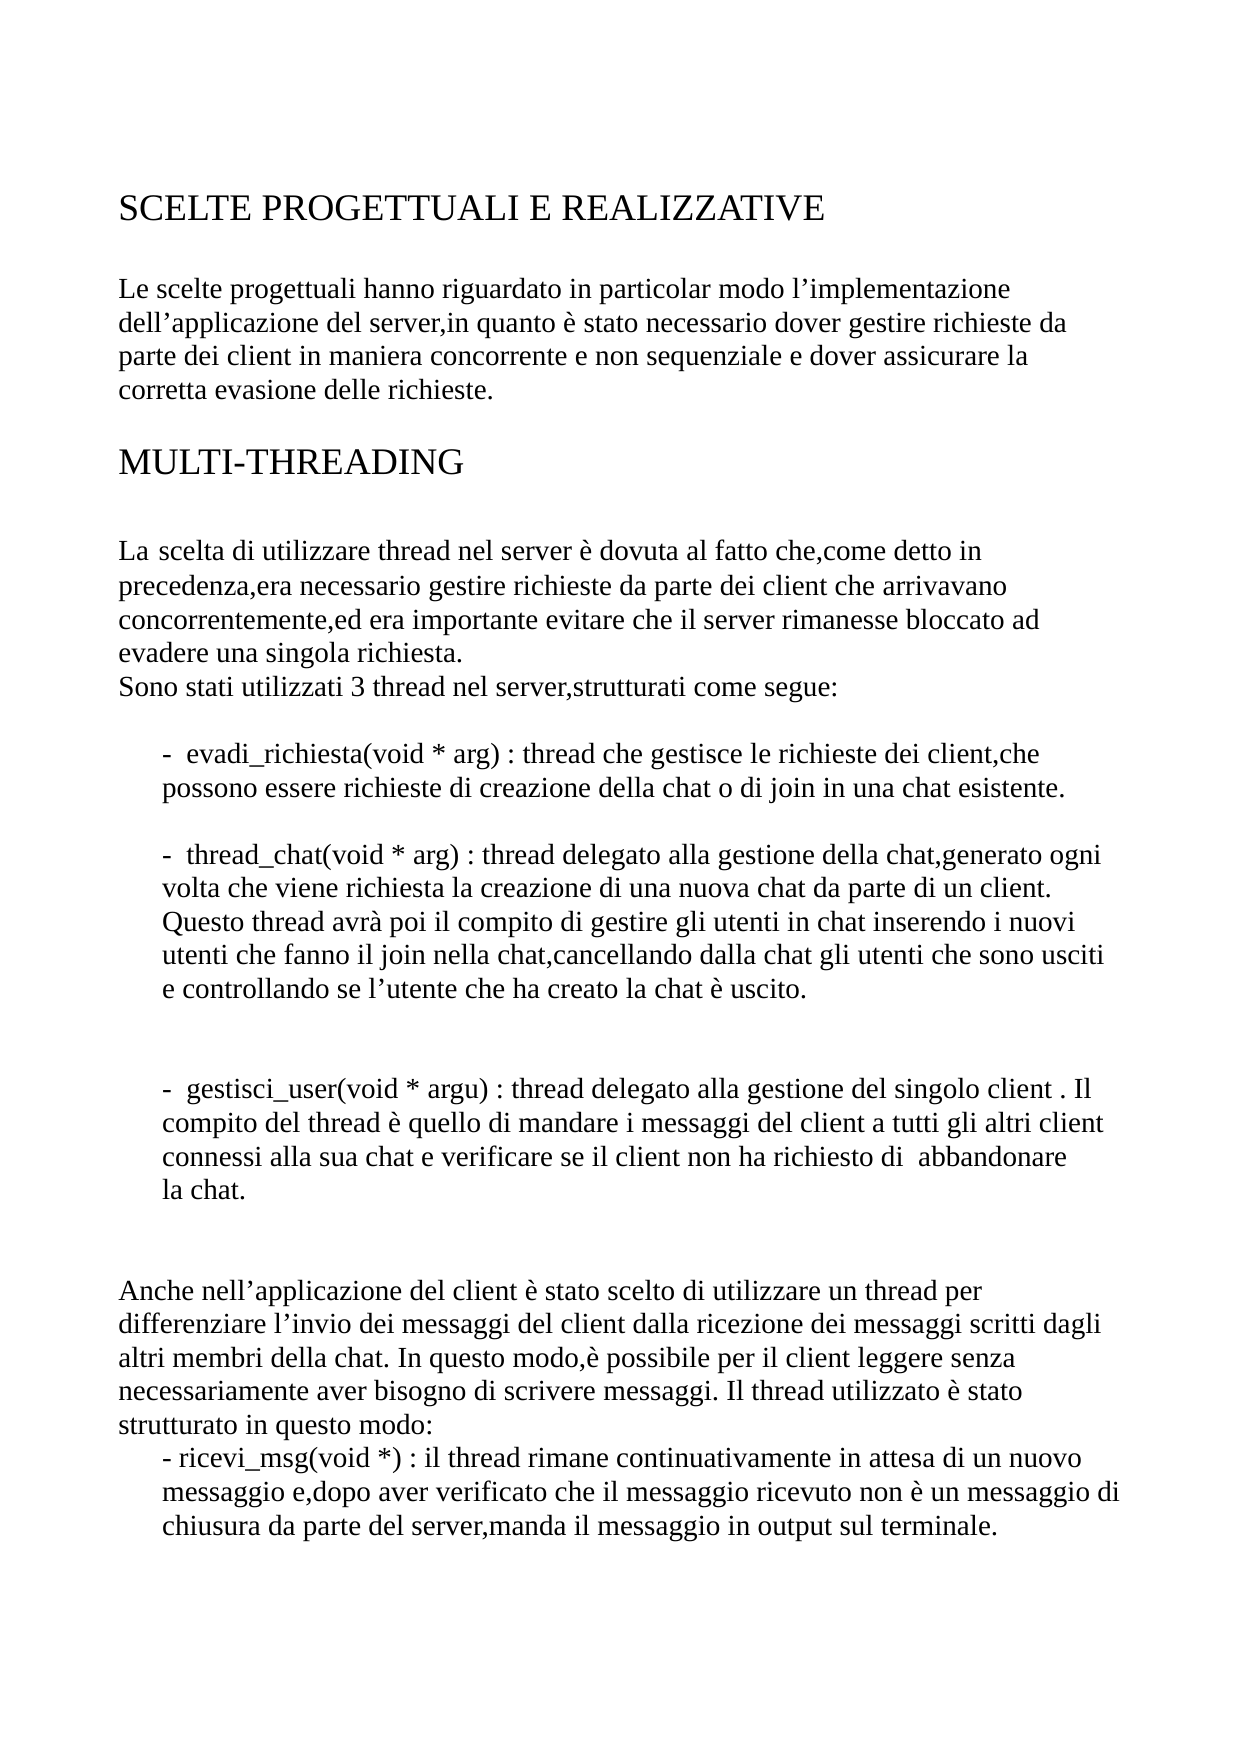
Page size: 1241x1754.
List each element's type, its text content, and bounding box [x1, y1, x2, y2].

text La scelta di utilizzare thread nel server è dovuta al fatto che,come detto in precedenza,era necessario gestire richieste da parte dei client che arrivavano concorrentemente,ed era importante evitare che il server rimanesse bloccato ad evadere una singola richiesta. [118, 525, 1122, 669]
text - thread_chat(void * arg) : thread delegato alla gestione della chat,generato ogni volta che viene richiesta la creazione di una nuova chat da parte di un client. Questo thread avrà poi il compito di gestire gli utenti in chat inserendo i nuovi utenti che fanno il join nella chat,cancellando dalla chat gli utenti che sono usciti e controllando se l’utente che ha creato la chat è uscito. [118, 837, 1122, 1004]
text Sono stati utilizzati 3 thread nel server,strutturati come segue: [118, 669, 1122, 703]
text Anche nell’applicazione del client è stato scelto di utilizzare un thread per differenziare l’invio dei messaggi del client dalla ricezione dei messaggi scritti dagli altri membri della chat. In questo modo,è possibile per il client leggere senza necessariamente aver bisogno di scrivere messaggi. Il thread utilizzato è stato strutturato in questo modo: [118, 1273, 1122, 1441]
text la chat. [118, 1172, 1122, 1206]
text Le scelte progettuali hanno riguardato in particolar modo l’implementazione dell’applicazione del server,in quanto è stato necessario dover gestire richieste da parte dei client in maniera concorrente e non sequenziale e dover assicurare la corretta evasione delle richieste. [118, 271, 1122, 406]
text - ricevi_msg(void *) : il thread rimane continuativamente in attesa di un nuovo messaggio e,dopo aver verificato che il messaggio ricevuto non è un messaggio di chiusura da parte del server,manda il messaggio in output sul terminale. [118, 1441, 1122, 1541]
text - gestisci_user(void * argu) : thread delegato alla gestione del singolo client . Il compito del thread è quello di mandare i messaggi del client a tutti gli altri client connessi alla sua chat e verificare se il client non ha richiesto di abbandonare [118, 1072, 1122, 1172]
text SCELTE PROGETTUALI E REALIZZATIVE [118, 185, 1122, 228]
text MULTI-THREADING [118, 439, 1122, 482]
text - evadi_richiesta(void * arg) : thread che gestisce le richieste dei client,che possono essere richieste di creazione della chat o di join in una chat esistente. [118, 736, 1122, 803]
